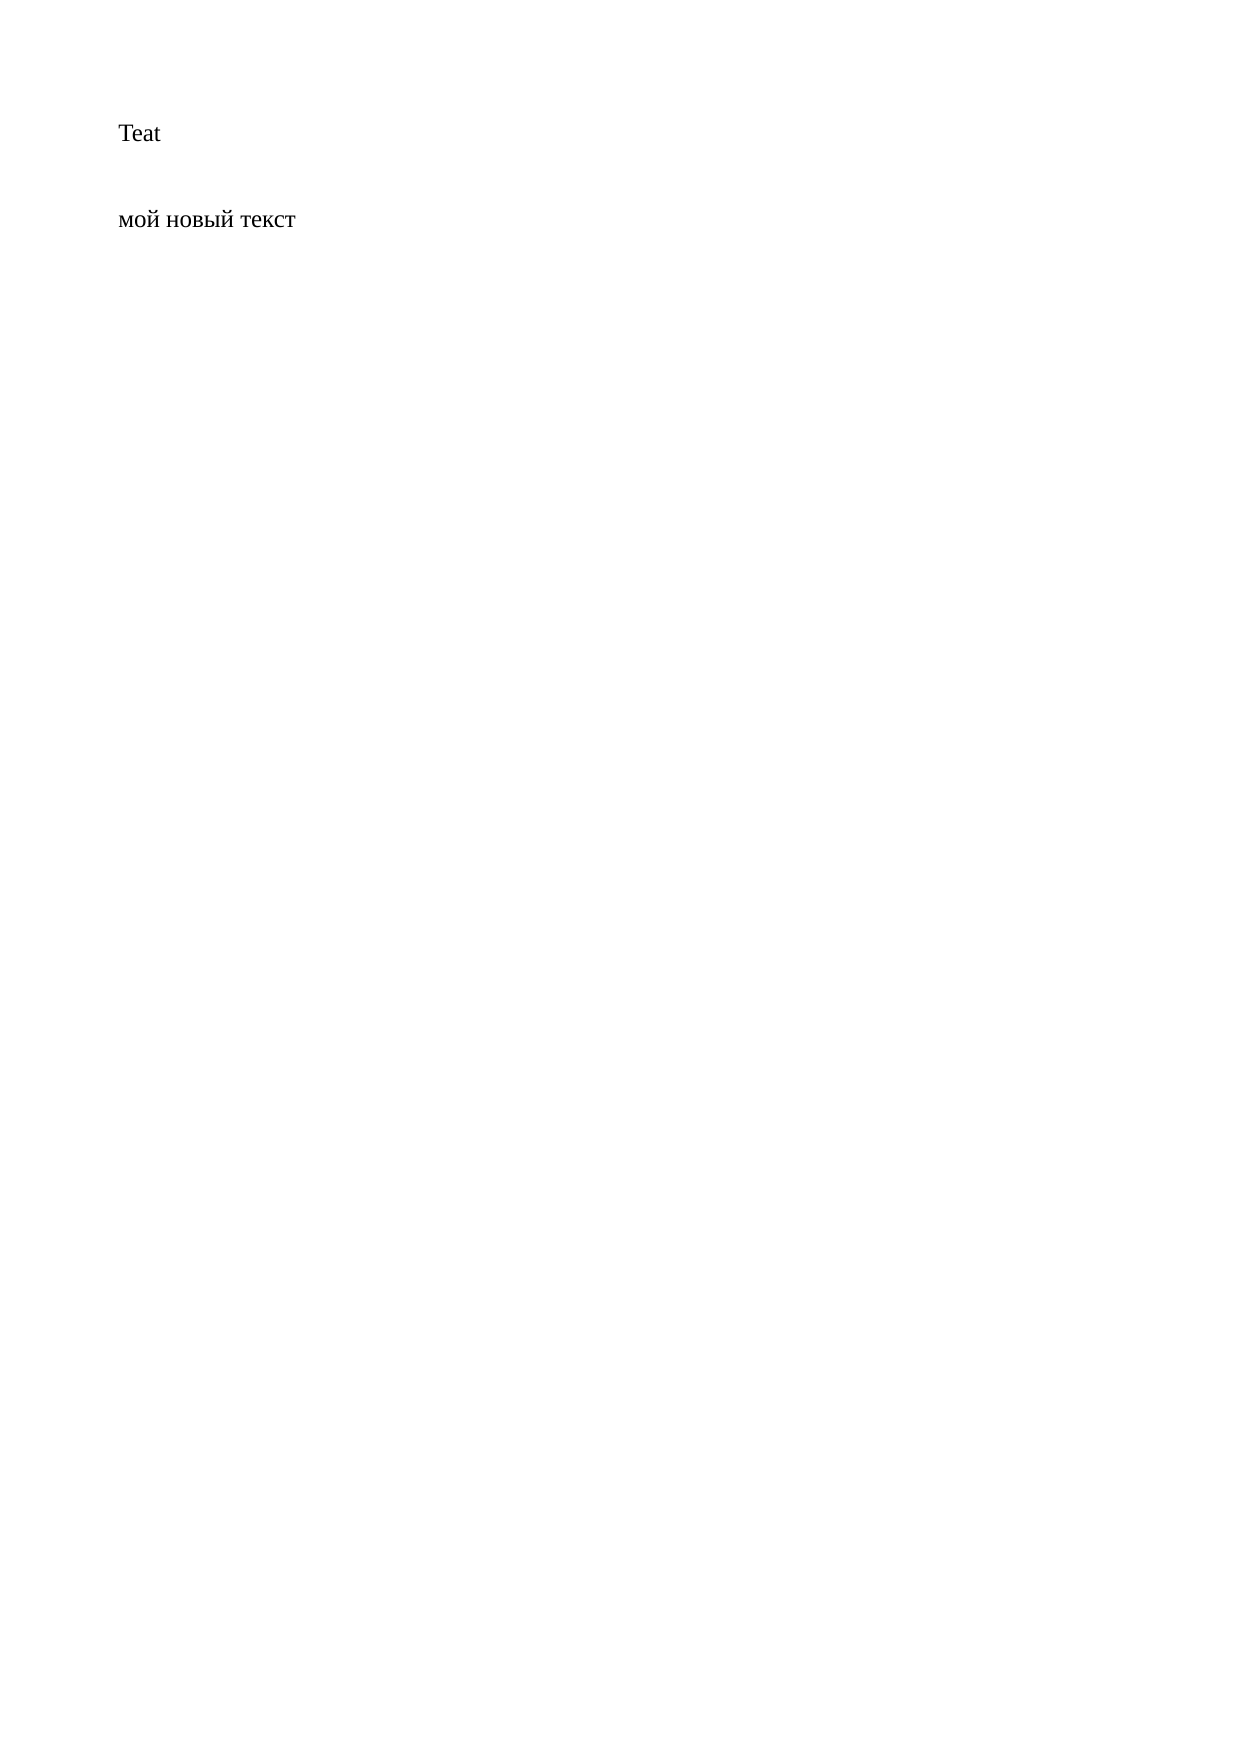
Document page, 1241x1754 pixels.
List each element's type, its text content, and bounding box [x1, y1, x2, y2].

text мой новый текст [118, 204, 1122, 233]
text Teat [118, 118, 1122, 147]
